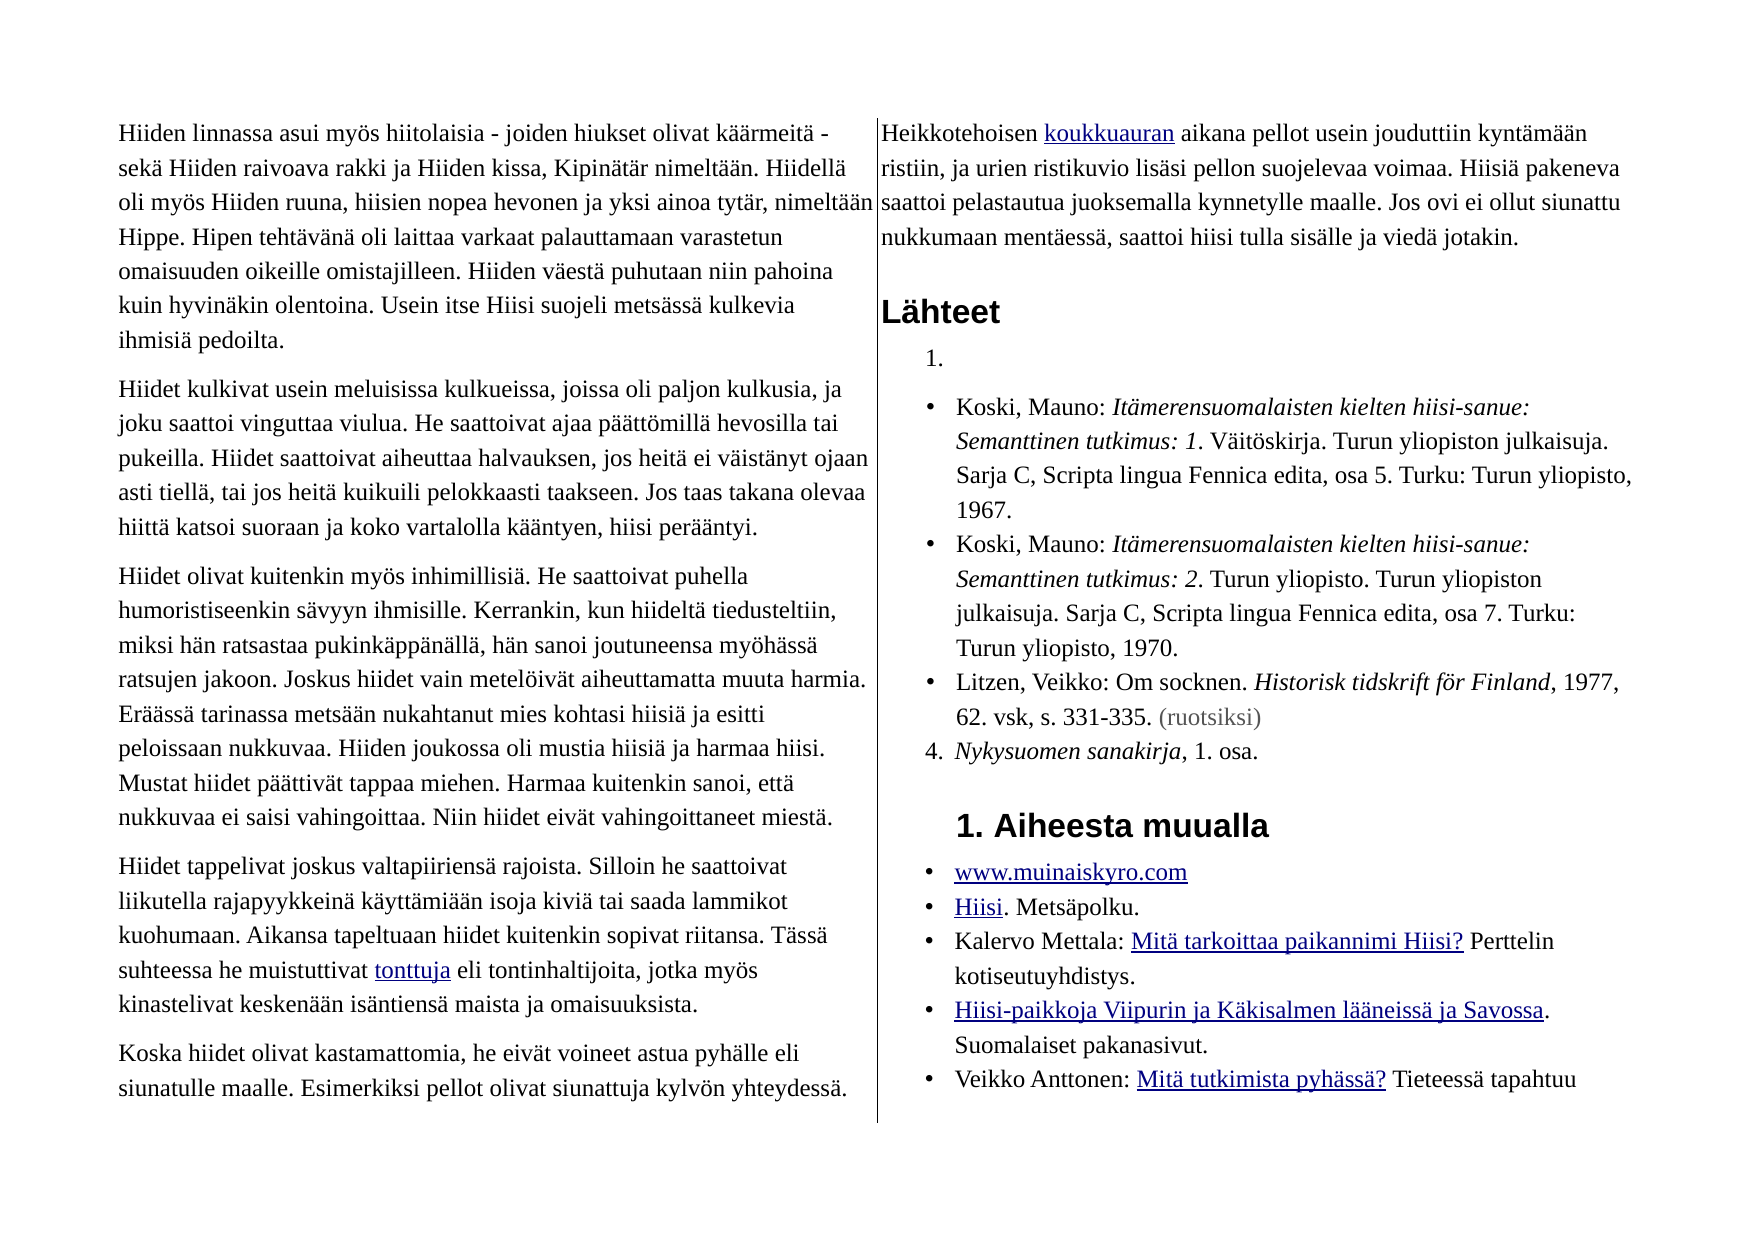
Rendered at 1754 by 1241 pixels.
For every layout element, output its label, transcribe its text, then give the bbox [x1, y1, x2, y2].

list Veikko Anttonen: Mitä tutkimista pyhässä? Tieteessä tapahtuu [925, 1064, 1636, 1093]
list Koski, Mauno: Itämerensuomalaisten kielten hiisi-sanue: Semanttinen tutkimus: 2. Turun yliopisto. Turun yliopiston julkaisuja. Sarja C, Scripta lingua Fennica edita, osa 7. Turku: Turun yliopisto, 1970. [926, 529, 1636, 662]
list Koski, Mauno: Itämerensuomalaisten kielten hiisi-sanue: Semanttinen tutkimus: 1. Väitöskirja. Turun yliopiston julkaisuja. Sarja C, Scripta lingua Fennica edita, osa 5. Turku: Turun yliopisto, 1967. [926, 392, 1636, 524]
text Hiidet olivat kuitenkin myös inhimillisiä. He saattoivat puhella humoristiseenkin sävyyn ihmisille. Kerrankin, kun hiideltä tiedusteltiin, miksi hän ratsastaa pukinkäppänällä, hän sanoi joutuneensa myöhässä ratsujen jakoon. Joskus hiidet vain metelöivät aiheuttamatta muuta harmia. Eräässä tarinassa metsään nukahtanut mies kohtasi hiisiä ja esitti peloissaan nukkuvaa. Hiiden joukossa oli mustia hiisiä ja harmaa hiisi. Mustat hiidet päättivät tappaa miehen. Harmaa kuitenkin sanoi, että nukkuvaa ei saisi vahingoittaa. Niin hiidet eivät vahingoittaneet miestä. [118, 561, 873, 831]
subtitle Lähteet [881, 291, 1636, 330]
text Heikkotehoisen koukkuauran aikana pellot usein jouduttiin kyntämään ristiin, ja urien ristikuvio lisäsi pellon suojelevaa voimaa. Hiisiä pakeneva saattoi pelastautua juoksemalla kynnetylle maalle. Jos ovi ei ollut siunattu nukkumaan mentäessä, saattoi hiisi tulla sisälle ja viedä jotakin. [881, 118, 1636, 250]
list Hiisi-paikkoja Viipurin ja Käkisalmen lääneissä ja Savossa. Suomalaiset pakanasivut. [925, 995, 1636, 1059]
text Hiidet tappelivat joskus valtapiiriensä rajoista. Silloin he saattoivat liikutella rajapyykkeinä käyttämiään isoja kiviä tai saada lammikot kuohumaan. Aikansa tapeltuaan hiidet kuitenkin sopivat riitansa. Tässä suhteessa he muistuttivat tonttuja eli tontinhaltijoita, jotka myös kinastelivat keskenään isäntiensä maista ja omaisuuksista. [118, 851, 873, 1018]
text Hiiden linnassa asui myös hiitolaisia - joiden hiukset olivat käärmeitä - sekä Hiiden raivoava rakki ja Hiiden kissa, Kipinätär nimeltään. Hiidellä oli myös Hiiden ruuna, hiisien nopea hevonen ja yksi ainoa tytär, nimeltään Hippe. Hipen tehtävänä oli laittaa varkaat palauttamaan varastetun omaisuuden oikeille omistajilleen. Hiiden väestä puhutaan niin pahoina kuin hyvinäkin olentoina. Usein itse Hiisi suojeli metsässä kulkevia ihmisiä pedoilta. [118, 118, 873, 354]
list www.muinaiskyro.com [925, 857, 1636, 886]
list Hiisi. Metsäpolku. [925, 892, 1636, 921]
subtitle Aiheesta muualla [956, 806, 1636, 845]
text Hiidet kulkivat usein meluisissa kulkueissa, joissa oli paljon kulkusia, ja joku saattoi vinguttaa viulua. He saattoivat ajaa päättömillä hevosilla tai pukeilla. Hiidet saattoivat aiheuttaa halvauksen, jos heitä ei väistänyt ojaan asti tiellä, tai jos heitä kuikuili pelokkaasti taakseen. Jos taas takana olevaa hiittä katsoi suoraan ja koko vartalolla kääntyen, hiisi perääntyi. [118, 374, 873, 541]
text Koska hiidet olivat kastamattomia, he eivät voineet astua pyhälle eli siunatulle maalle. Esimerkiksi pellot olivat siunattuja kylvön yhteydessä. [118, 1038, 873, 1102]
list Litzen, Veikko: Om socknen. Historisk tidskrift för Finland, 1977, 62. vsk, s. 331-335. (ruotsiksi) [926, 667, 1636, 731]
list Nykysuomen sanakirja, 1. osa. [925, 736, 1636, 765]
list Kalervo Mettala: Mitä tarkoittaa paikannimi Hiisi? Perttelin kotiseutuyhdistys. [925, 926, 1636, 990]
